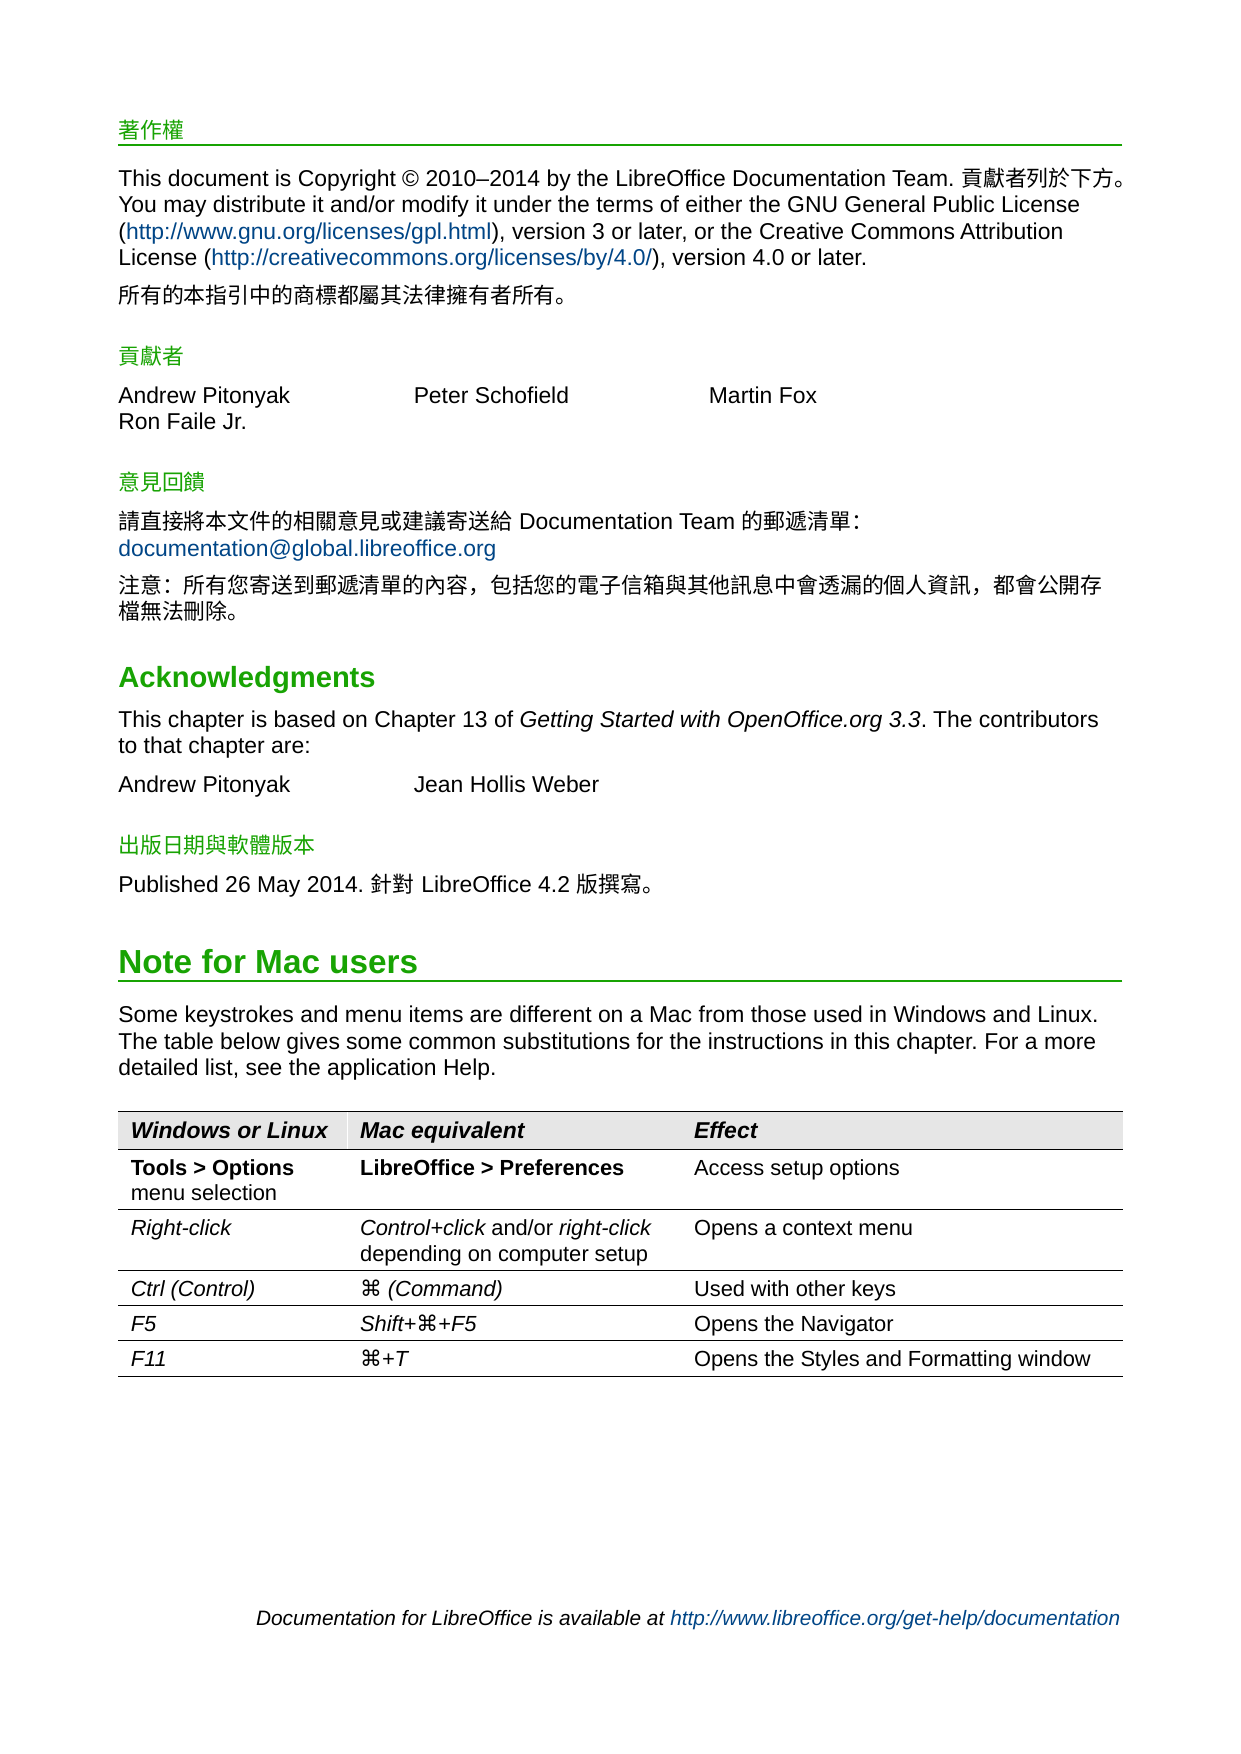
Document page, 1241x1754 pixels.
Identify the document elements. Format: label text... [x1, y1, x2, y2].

subtitle Note for Mac users [118, 942, 1122, 980]
subtitle 意見回饋 [118, 470, 1122, 496]
table_cell Control+click and/or right-click depending on computer setup [348, 1210, 681, 1270]
table_header Mac equivalent [348, 1112, 681, 1149]
table_cell Shift+⌘+F5 [348, 1306, 681, 1340]
table_header Effect [681, 1112, 1123, 1149]
table_cell F11 [118, 1341, 347, 1376]
table_cell Opens the Styles and Formatting window [681, 1341, 1123, 1376]
subtitle 貢獻者 [118, 344, 1122, 369]
text 所有的本指引中的商標都屬其法律擁有者所有。 [118, 283, 1122, 308]
table_cell LibreOffice > Preferences [348, 1150, 681, 1209]
text Published 26 May 2014. 針對 LibreOffice 4.2 版撰寫。 [118, 871, 1122, 898]
text Some keystrokes and menu items are different on a Mac from those used in Windows and Linux. The table below gives some common substitutions for the instructions in this chapter. For a more detailed list, see the application Help. [118, 1001, 1122, 1080]
table_cell ⌘+T [348, 1341, 681, 1376]
table_cell Right-click [118, 1210, 347, 1270]
text This chapter is based on Chapter 13 of Getting Started with OpenOffice.org 3.3. The contributors to that chapter are: [118, 706, 1122, 759]
subtitle 出版日期與軟體版本 [118, 833, 1122, 858]
table_cell ⌘ (Command) [348, 1271, 681, 1305]
text 注意：所有您寄送到郵遞清單的內容，包括您的電子信箱與其他訊息中會透漏的個人資訊，都會公開存檔無法刪除。 [118, 573, 1122, 624]
table_cell Used with other keys [681, 1271, 1123, 1305]
table_cell F5 [118, 1306, 347, 1340]
table_cell Access setup options [681, 1150, 1123, 1209]
table_cell Opens the Navigator [681, 1306, 1123, 1340]
subtitle 著作權 [118, 118, 1122, 144]
text 請直接將本文件的相關意見或建議寄送給 Documentation Team 的郵遞清單：documentation@global.libreoffice.org [118, 508, 1122, 561]
table_cell Opens a context menu [681, 1210, 1123, 1270]
text Andrew Pitonyak Peter Schofield Martin Fox Ron Faile Jr. [118, 382, 1122, 434]
text This document is Copyright © 2010–2014 by the LibreOffice Documentation Team. 貢獻者列於下方。You may distribute it and/or modify it under the terms of either the GNU General Public License (http://www.gnu.org/licenses/gpl.html), version 3 or later, or the Creative Commons Attribution License (http://creativecommons.org/licenses/by/4.0/), version 4.0 or later. [118, 164, 1122, 270]
text Andrew Pitonyak Jean Hollis Weber [118, 771, 1122, 797]
subtitle Acknowledgments [118, 660, 1122, 693]
table_header Windows or Linux [118, 1112, 347, 1149]
table_cell Ctrl (Control) [118, 1271, 347, 1305]
table_cell Tools > Options menu selection [118, 1150, 347, 1209]
